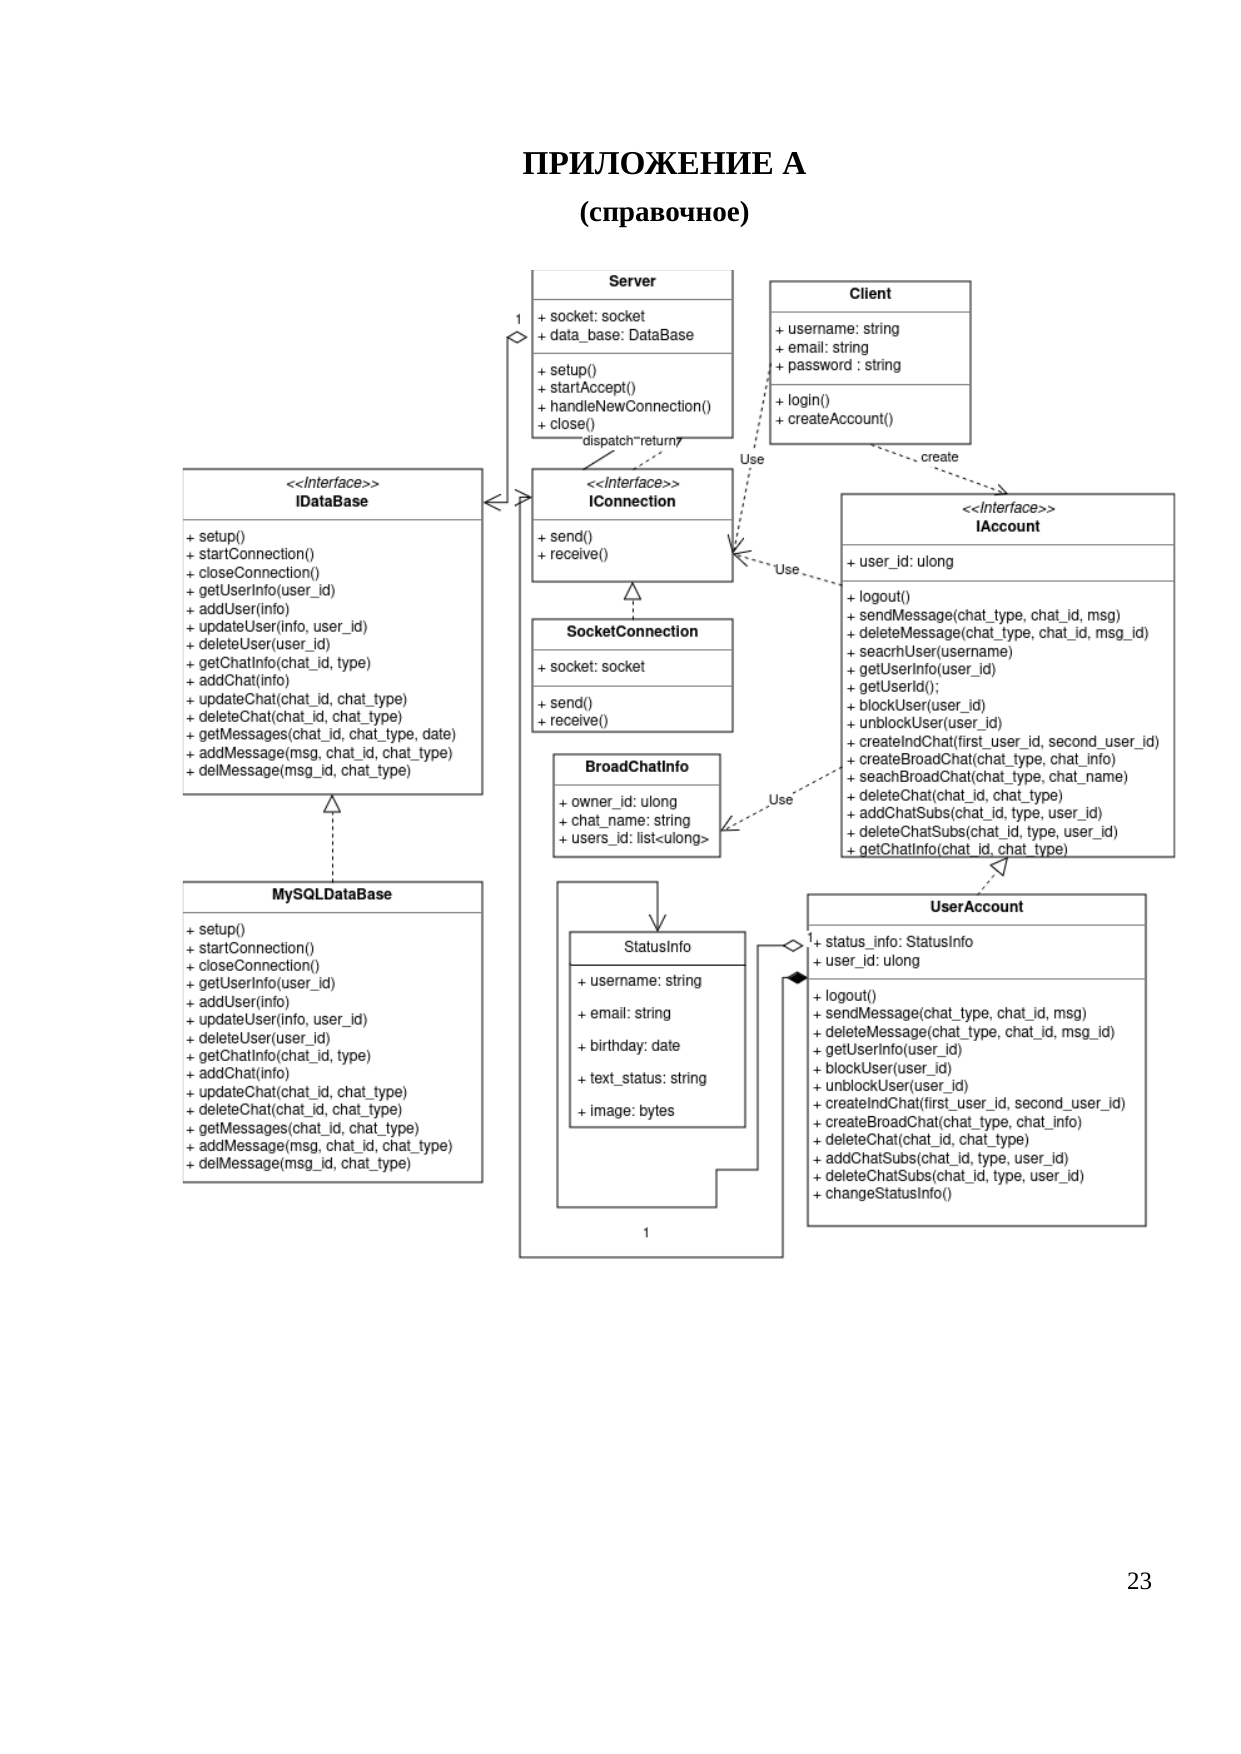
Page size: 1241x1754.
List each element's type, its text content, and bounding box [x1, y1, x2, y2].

text (справочное) [177, 194, 1152, 227]
picture [182, 270, 1176, 1280]
subtitle ПРИЛОЖЕНИЕ А [177, 143, 1152, 181]
